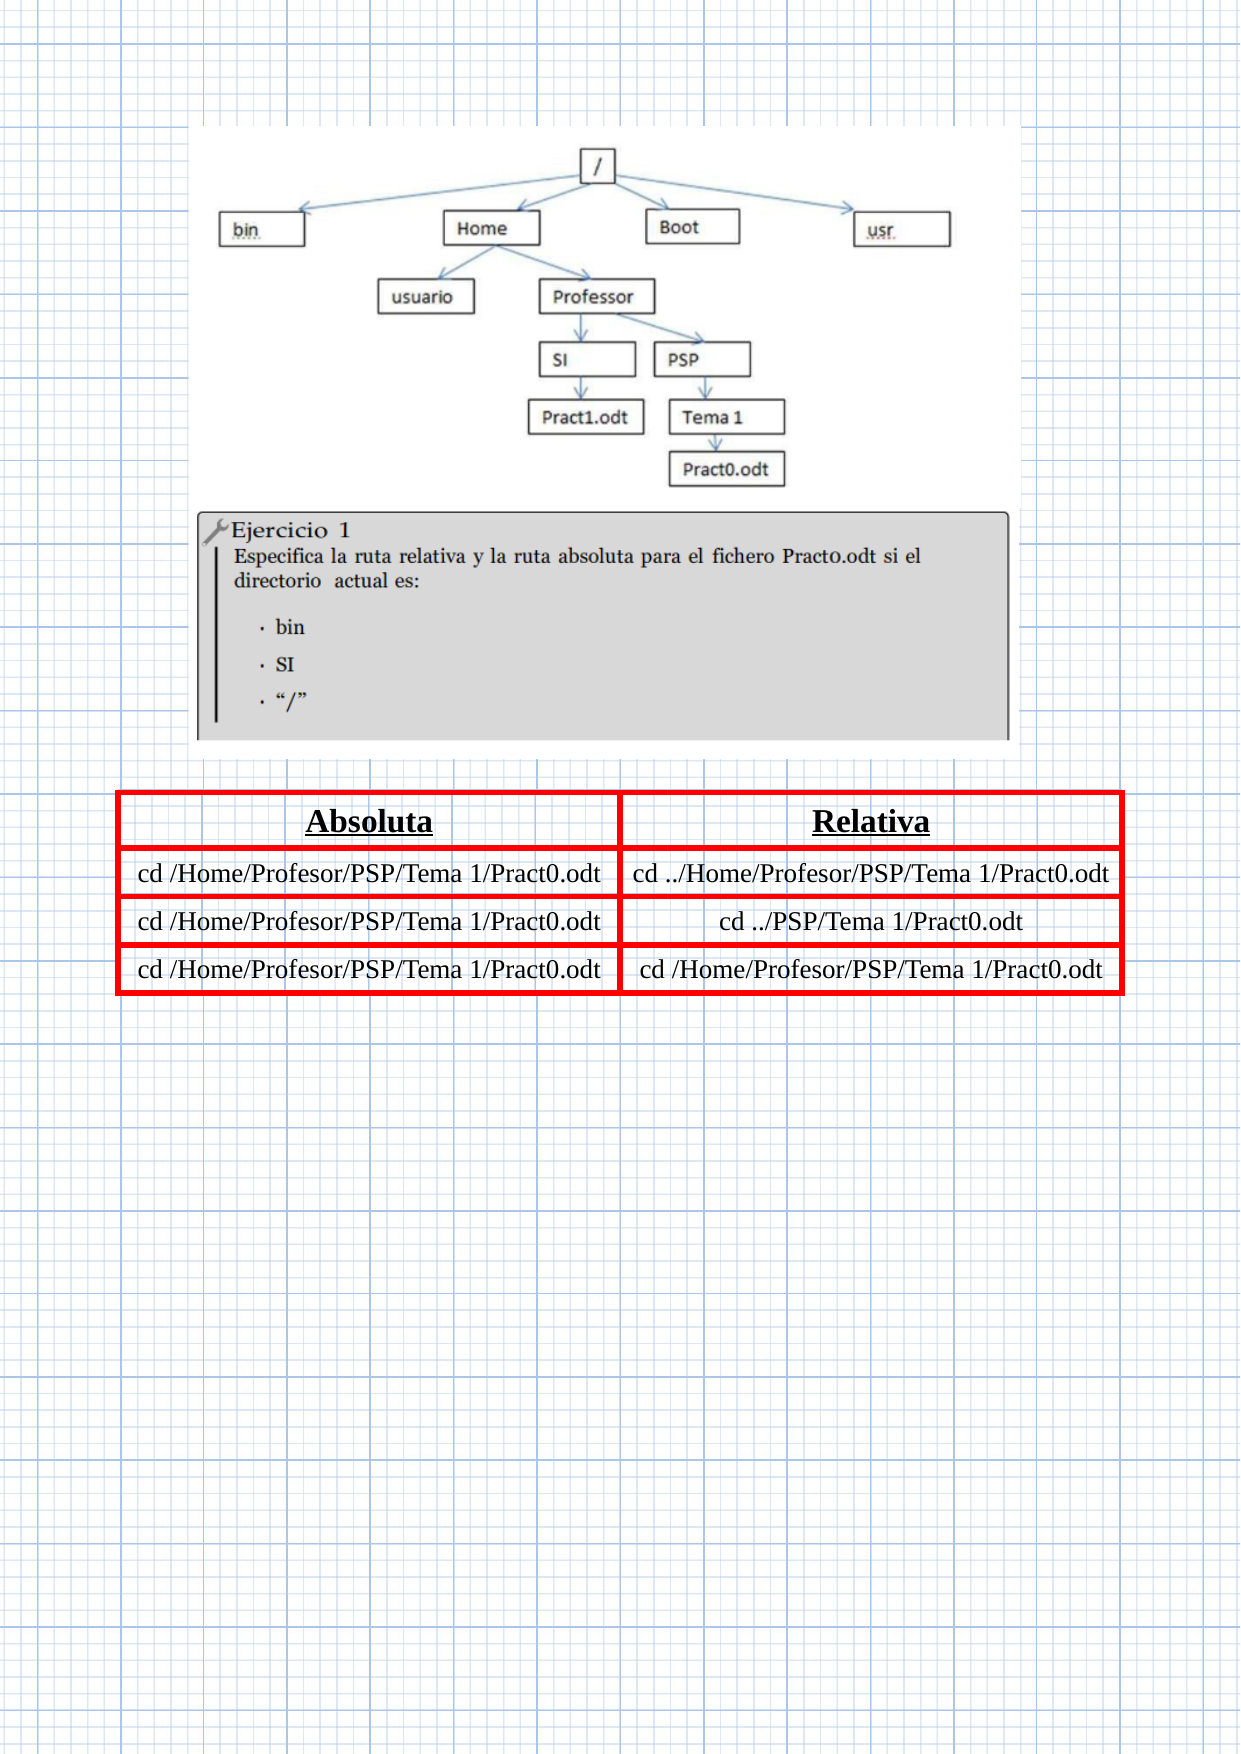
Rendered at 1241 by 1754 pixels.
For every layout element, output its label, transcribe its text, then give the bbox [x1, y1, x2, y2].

table_cell cd ../Home/Profesor/PSP/Tema 1/Pract0.odt [623, 851, 1119, 893]
table_cell cd /Home/Profesor/PSP/Tema 1/Pract0.odt [121, 899, 617, 942]
table_cell cd /Home/Profesor/PSP/Tema 1/Pract0.odt [121, 851, 617, 893]
table_header Relativa [623, 795, 1119, 845]
table_cell cd ../PSP/Tema 1/Pract0.odt [623, 899, 1119, 942]
table_cell cd /Home/Profesor/PSP/Tema 1/Pract0.odt [623, 948, 1119, 990]
table_cell cd /Home/Profesor/PSP/Tema 1/Pract0.odt [121, 948, 617, 990]
table_header Absoluta [121, 795, 617, 845]
picture [0, 0, 1241, 1754]
